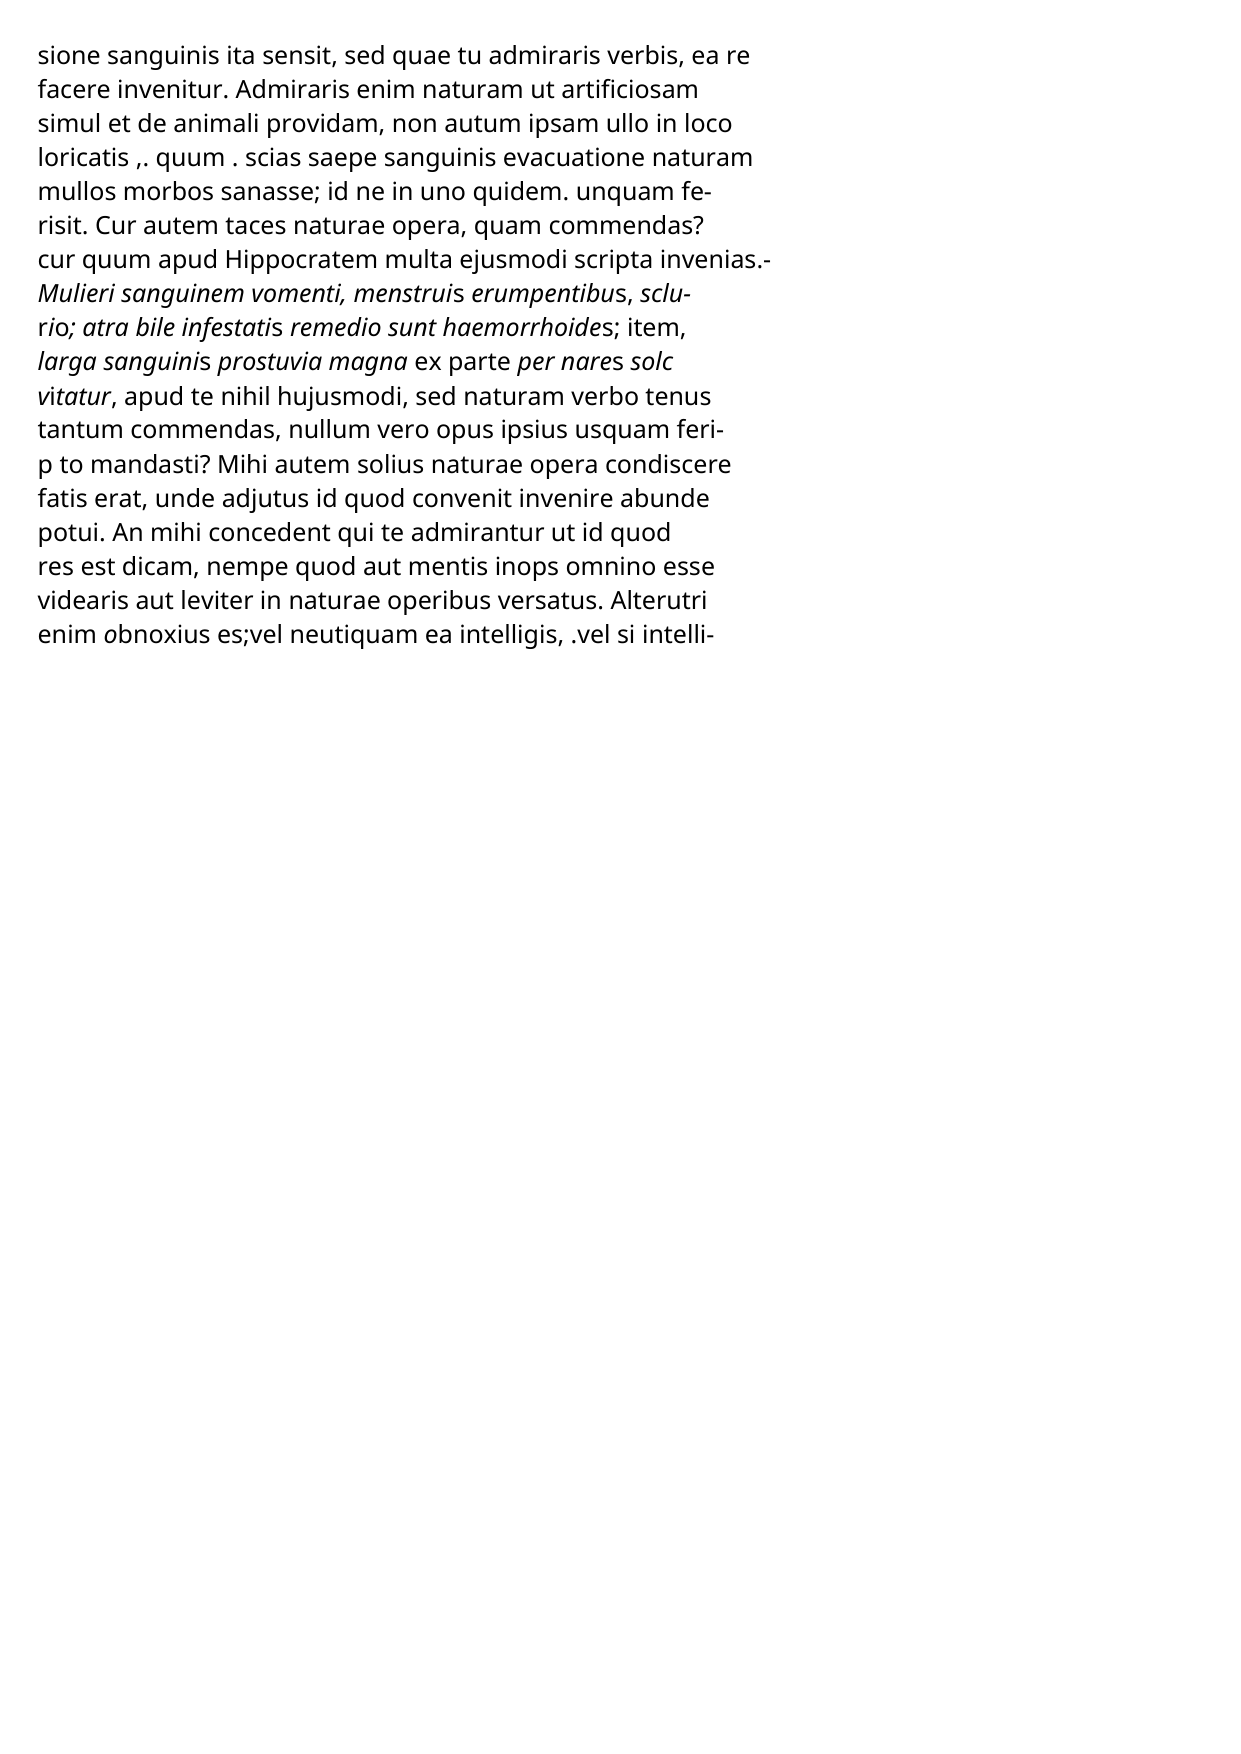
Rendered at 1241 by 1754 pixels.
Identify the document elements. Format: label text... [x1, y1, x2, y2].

text sione sanguinis ita sensit, sed quae tu admiraris verbis, ea re facere invenitur. Admiraris enim naturam ut artificiosam simul et de animali providam, non autum ipsam ullo in loco loricatis ,. quum . scias saepe sanguinis evacuatione naturam mullos morbos sanasse; id ne in uno quidem. unquam fe- risit. Cur autem taces naturae opera, quam commendas? cur quum apud Hippocratem multa ejusmodi scripta invenias.- Mulieri sanguinem vomenti, menstruis erumpentibus, sclu- rio; atra bile infestatis remedio sunt haemorrhoides; item, larga sanguinis prostuvia magna ex parte per nares solc vitatur, apud te nihil hujusmodi, sed naturam verbo tenus tantum commendas, nullum vero opus ipsius usquam feri- p to mandasti? Mihi autem solius naturae opera condiscere fatis erat, unde adjutus id quod convenit invenire abunde potui. An mihi concedent qui te admirantur ut id quod res est dicam, nempe quod aut mentis inops omnino esse videaris aut leviter in naturae operibus versatus. Alterutri enim obnoxius es;vel neutiquam ea intelligis, .vel si intelli- [37, 37, 1203, 651]
